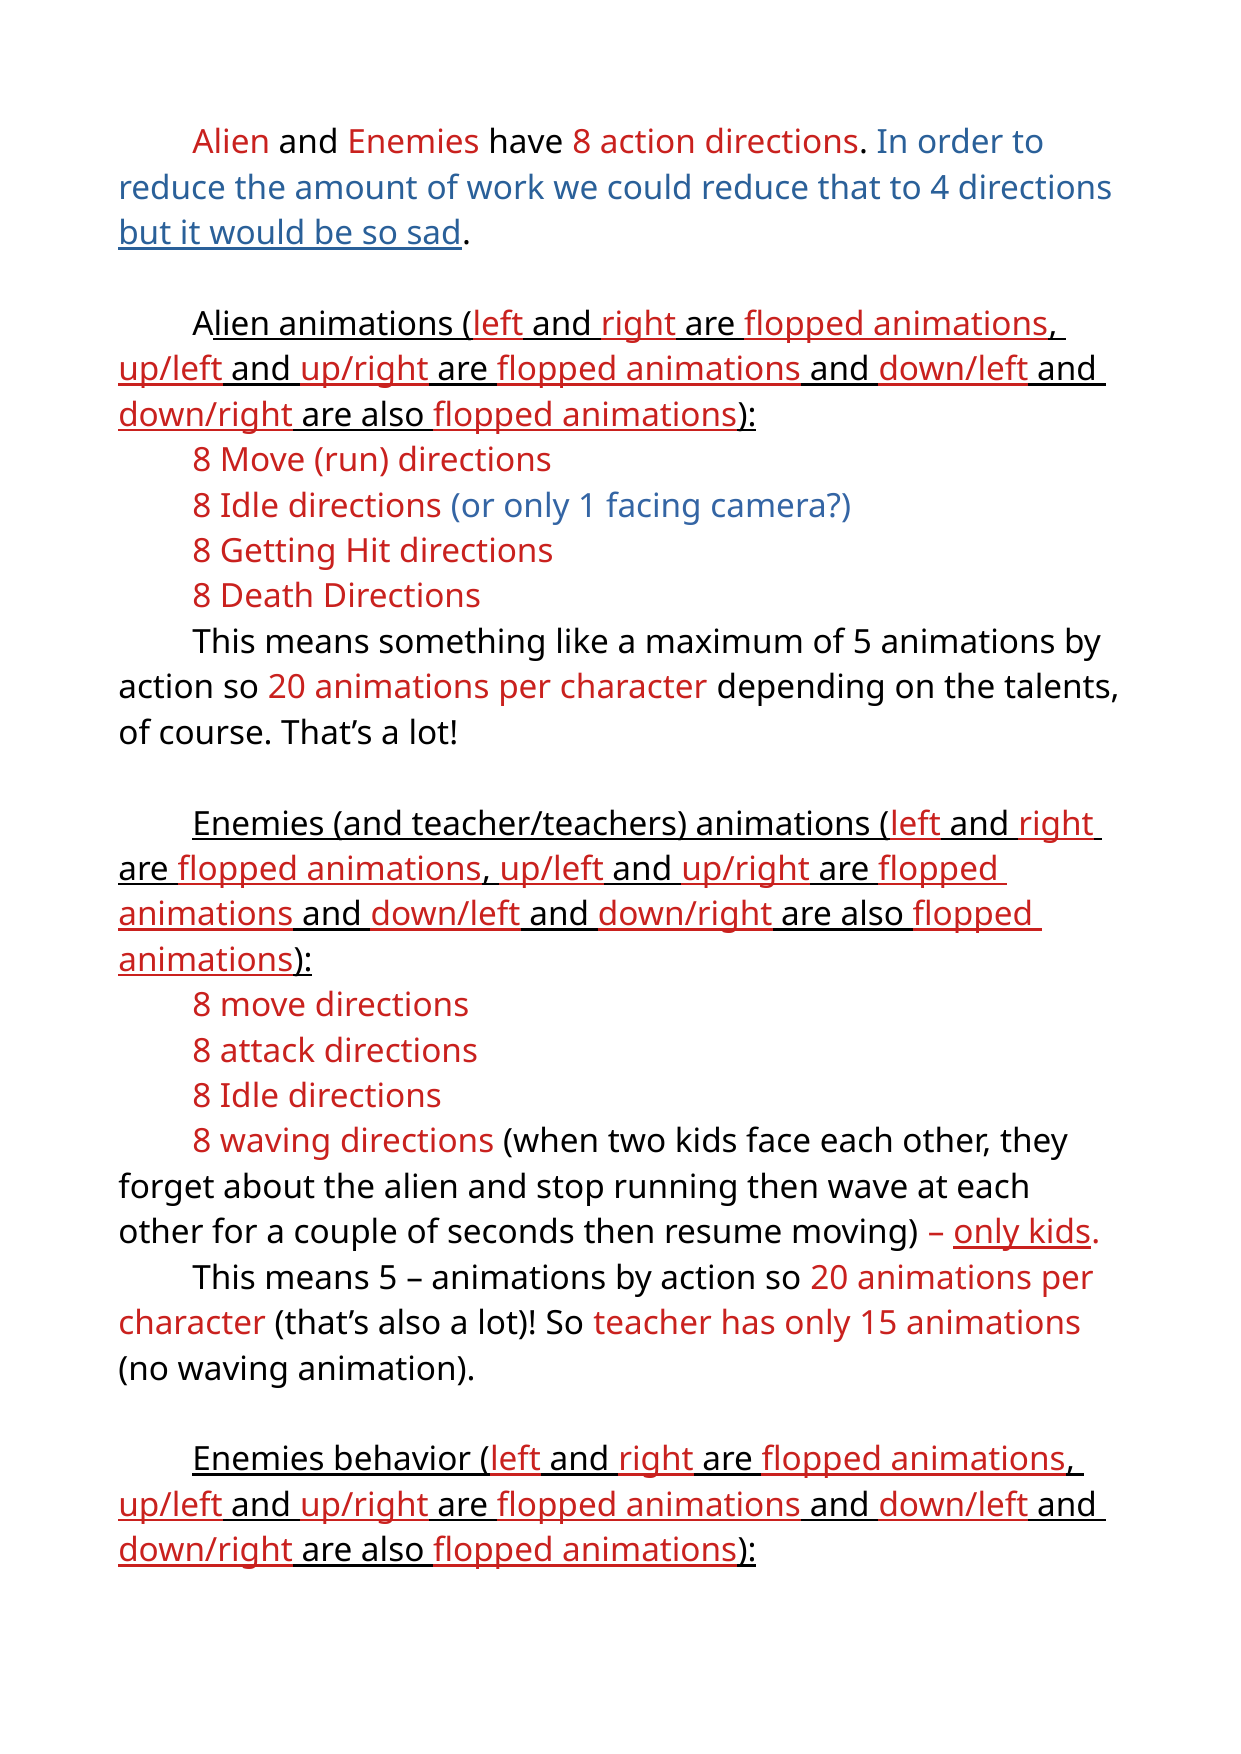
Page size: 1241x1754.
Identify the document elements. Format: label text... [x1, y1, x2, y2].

text 8 Idle directions [118, 1072, 1122, 1117]
text This means 5 – animations by action so 20 animations per character (that’s also a lot)! So teacher has only 15 animations (no waving animation). [118, 1253, 1122, 1390]
text This means something like a maximum of 5 animations by action so 20 animations per character depending on the talents, of course. That’s a lot! [118, 618, 1122, 754]
text Enemies (and teacher/teachers) animations (left and right are flopped animations, up/left and up/right are flopped animations and down/left and down/right are also flopped animations): [118, 799, 1122, 981]
text Alien animations (left and right are flopped animations, up/left and up/right are flopped animations and down/left and down/right are also flopped animations): [118, 300, 1122, 436]
text 8 attack directions [118, 1026, 1122, 1072]
text 8 Move (run) directions [118, 436, 1122, 481]
text Alien and Enemies have 8 action directions. In order to reduce the amount of work we could reduce that to 4 directions but it would be so sad. [118, 118, 1122, 254]
text Enemies behavior (left and right are flopped animations, up/left and up/right are flopped animations and down/left and down/right are also flopped animations): [118, 1435, 1122, 1571]
text 8 waving directions (when two kids face each other, they forget about the alien and stop running then wave at each other for a couple of seconds then resume moving) – only kids. [118, 1117, 1122, 1253]
text 8 move directions [118, 981, 1122, 1026]
text 8 Idle directions (or only 1 facing camera?) [118, 481, 1122, 527]
text 8 Death Directions [118, 572, 1122, 618]
text 8 Getting Hit directions [118, 527, 1122, 572]
